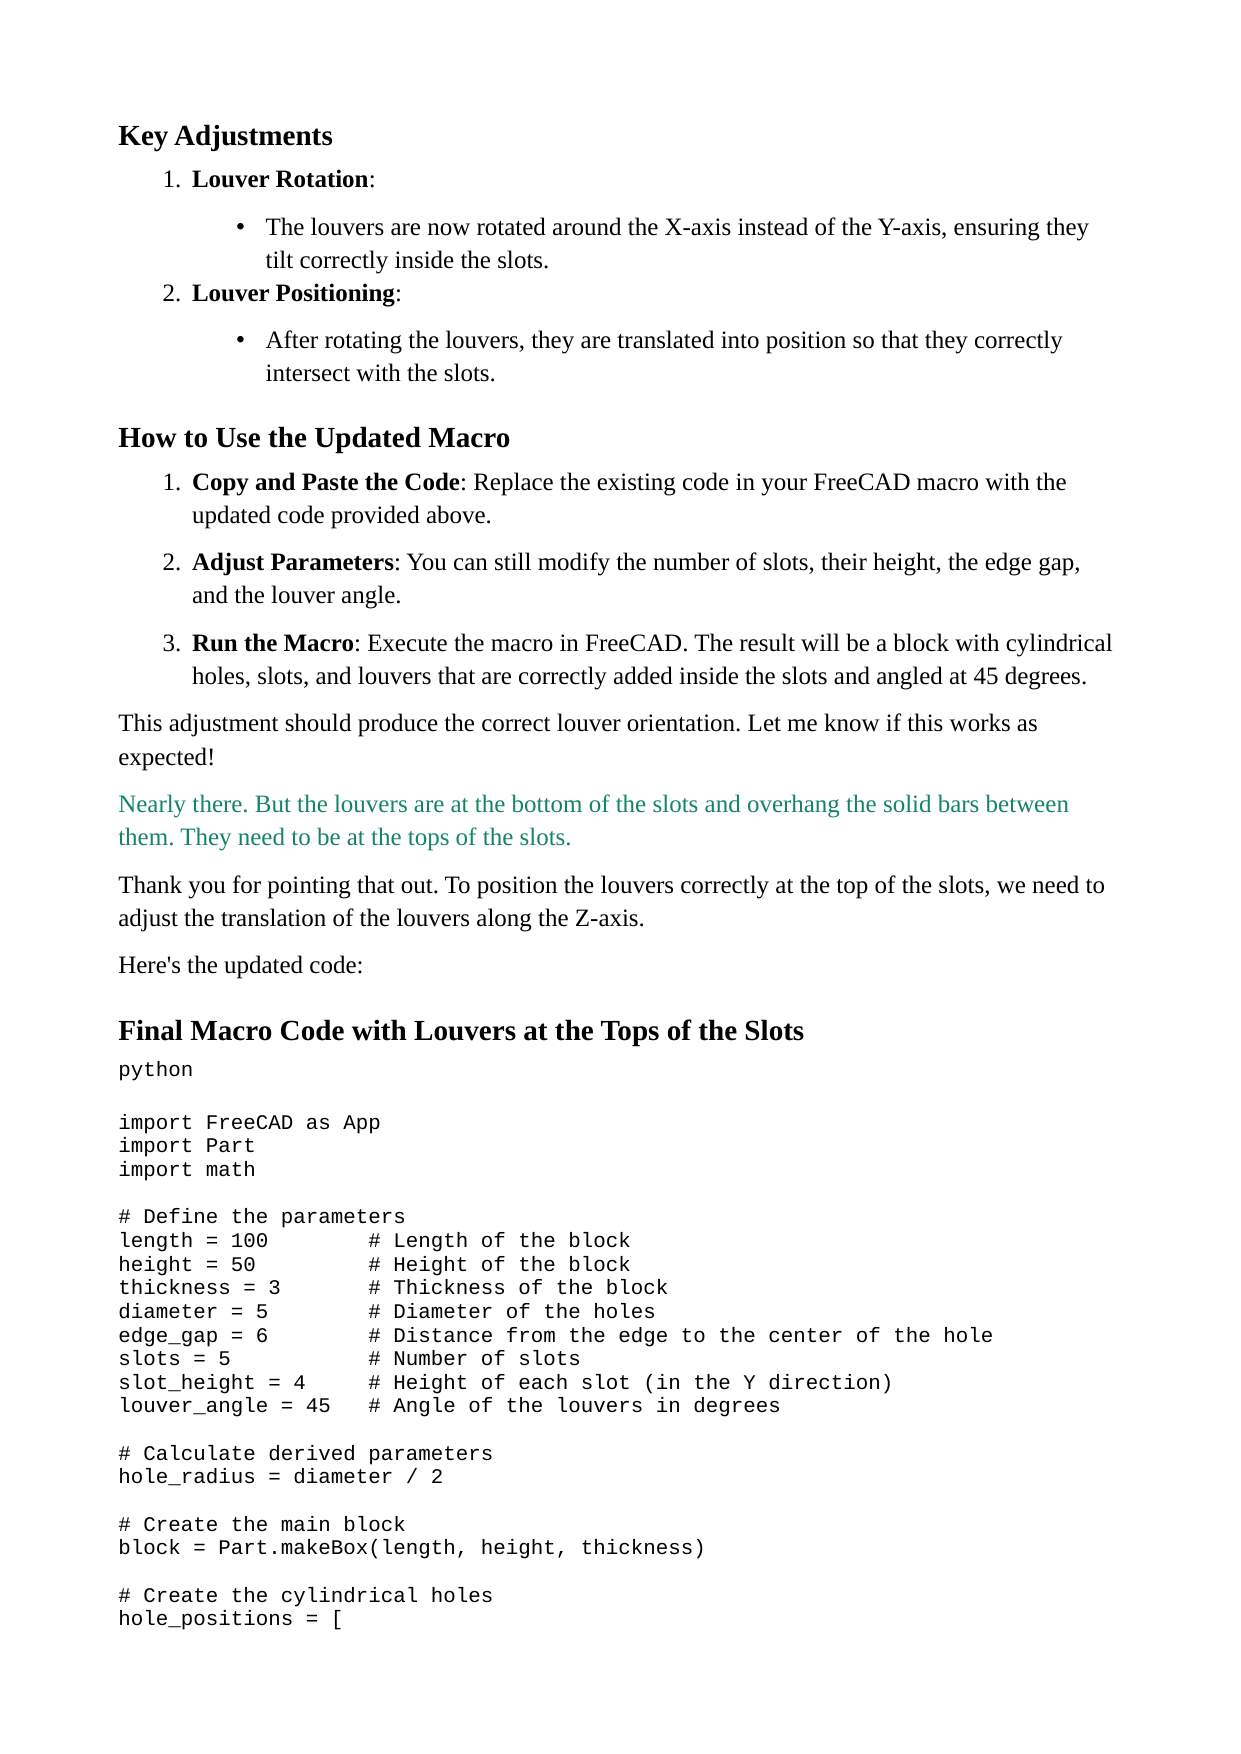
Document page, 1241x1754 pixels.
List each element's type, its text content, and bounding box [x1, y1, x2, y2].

text Here's the updated code: [118, 950, 1122, 979]
text Thank you for pointing that out. To position the louvers correctly at the top of the slots, we need to adjust the translation of the louvers along the Z-axis. [118, 870, 1122, 932]
list Run the Macro: Execute the macro in FreeCAD. The result will be a block with cylindrical holes, slots, and louvers that are correctly added inside the slots and angled at 45 degrees. [162, 628, 1122, 690]
text slots = 5 # Number of slots [118, 1348, 1122, 1372]
text import math [118, 1159, 1122, 1183]
list Adjust Parameters: You can still modify the number of slots, their height, the edge gap, and the louver angle. [162, 547, 1122, 609]
list Copy and Paste the Code: Replace the existing code in your FreeCAD macro with the updated code provided above. [162, 467, 1122, 528]
text import FreeCAD as App [118, 1112, 1122, 1135]
list Louver Positioning: [162, 278, 1122, 307]
text edge_gap = 6 # Distance from the edge to the center of the hole [118, 1324, 1122, 1348]
text # Calculate derived parameters [118, 1443, 1122, 1466]
text # Create the main block [118, 1514, 1122, 1537]
text slot_height = 4 # Height of each slot (in the Y direction) [118, 1372, 1122, 1396]
text python [118, 1059, 1122, 1082]
subtitle Key Adjustments [118, 118, 1122, 152]
text hole_positions = [ [118, 1608, 1122, 1632]
list After rotating the louvers, they are translated into position so that they correctly intersect with the slots. [236, 325, 1122, 387]
list The louvers are now rotated around the X-axis instead of the Y-axis, ensuring they tilt correctly inside the slots. [236, 212, 1122, 273]
text # Define the parameters [118, 1206, 1122, 1230]
text import Part [118, 1135, 1122, 1159]
subtitle How to Use the Updated Macro [118, 421, 1122, 454]
text length = 100 # Length of the block [118, 1230, 1122, 1254]
text height = 50 # Height of the block [118, 1254, 1122, 1277]
text thickness = 3 # Thickness of the block [118, 1277, 1122, 1301]
text diameter = 5 # Diameter of the holes [118, 1301, 1122, 1324]
text This adjustment should produce the correct louver orientation. Let me know if this works as expected! [118, 708, 1122, 770]
subtitle Final Macro Code with Louvers at the Tops of the Slots [118, 1013, 1122, 1046]
text louver_angle = 45 # Angle of the louvers in degrees [118, 1396, 1122, 1419]
text Nearly there. But the louvers are at the bottom of the slots and overhang the solid bars between them. They need to be at the tops of the slots. [118, 789, 1122, 851]
text # Create the cylindrical holes [118, 1585, 1122, 1608]
text block = Part.makeBox(length, height, thickness) [118, 1537, 1122, 1561]
list Louver Rotation: [162, 164, 1122, 193]
text hole_radius = diameter / 2 [118, 1466, 1122, 1490]
